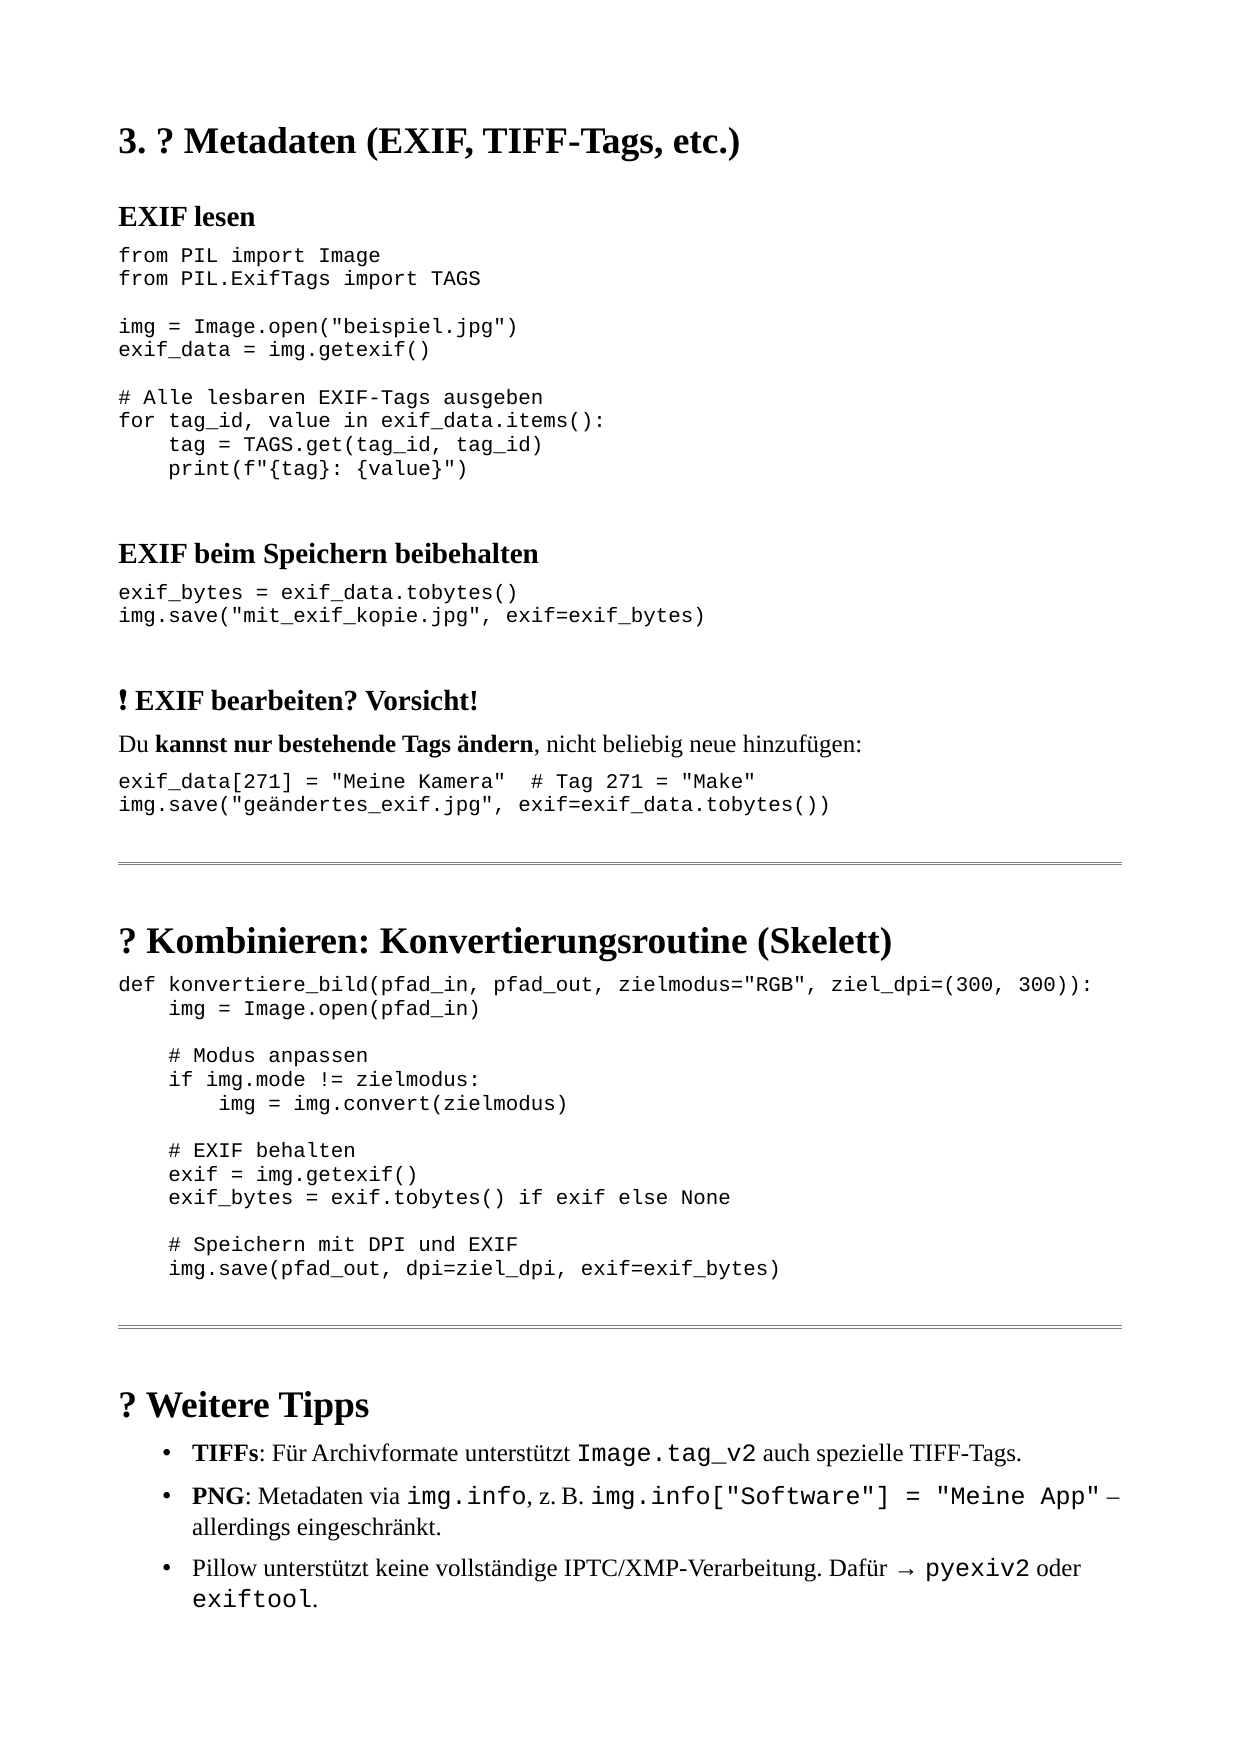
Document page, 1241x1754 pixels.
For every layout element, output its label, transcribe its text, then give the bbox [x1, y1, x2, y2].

subtitle ? Weitere Tipps [118, 1382, 1122, 1426]
text # EXIF behalten [118, 1140, 1122, 1163]
subtitle ? Kombinieren: Konvertierungsroutine (Skelett) [118, 919, 1122, 962]
text print(f"{tag}: {value}") [118, 458, 1122, 481]
subtitle EXIF lesen [118, 199, 1122, 232]
text def konvertiere_bild(pfad_in, pfad_out, zielmodus="RGB", ziel_dpi=(300, 300)): [118, 974, 1122, 998]
text if img.mode != zielmodus: [118, 1069, 1122, 1093]
subtitle EXIF beim Speichern beibehalten [118, 536, 1122, 569]
text # Alle lesbaren EXIF-Tags ausgeben [118, 387, 1122, 410]
text from PIL import Image [118, 245, 1122, 268]
text exif = img.getexif() [118, 1163, 1122, 1187]
list Pillow unterstützt keine vollständige IPTC/XMP-Verarbeitung. Dafür → pyexiv2 oder exiftool. [162, 1553, 1122, 1615]
text img = Image.open(pfad_in) [118, 998, 1122, 1022]
subtitle ❗ EXIF bearbeiten? Vorsicht! [118, 683, 1122, 717]
text img.save(pfad_out, dpi=ziel_dpi, exif=exif_bytes) [118, 1258, 1122, 1282]
text Du kannst nur bestehende Tags ändern, nicht beliebig neue hinzufügen: [118, 729, 1122, 758]
text img.save("mit_exif_kopie.jpg", exif=exif_bytes) [118, 605, 1122, 629]
text from PIL.ExifTags import TAGS [118, 268, 1122, 292]
text tag = TAGS.get(tag_id, tag_id) [118, 434, 1122, 458]
text for tag_id, value in exif_data.items(): [118, 410, 1122, 434]
text img = Image.open("beispiel.jpg") [118, 316, 1122, 339]
list PNG: Metadaten via img.info, z. B. img.info["Software"] = "Meine App" – allerdings eingeschränkt. [162, 1481, 1122, 1541]
text exif_data = img.getexif() [118, 339, 1122, 363]
subtitle 3. ? Metadaten (EXIF, TIFF-Tags, etc.) [118, 118, 1122, 161]
text exif_bytes = exif_data.tobytes() [118, 582, 1122, 605]
text # Modus anpassen [118, 1045, 1122, 1069]
text # Speichern mit DPI und EXIF [118, 1234, 1122, 1258]
list TIFFs: Für Archivformate unterstützt Image.tag_v2 auch spezielle TIFF-Tags. [162, 1438, 1122, 1469]
text exif_bytes = exif.tobytes() if exif else None [118, 1187, 1122, 1211]
text img.save("geändertes_exif.jpg", exif=exif_data.tobytes()) [118, 794, 1122, 818]
text exif_data[271] = "Meine Kamera" # Tag 271 = "Make" [118, 771, 1122, 794]
text img = img.convert(zielmodus) [118, 1093, 1122, 1116]
